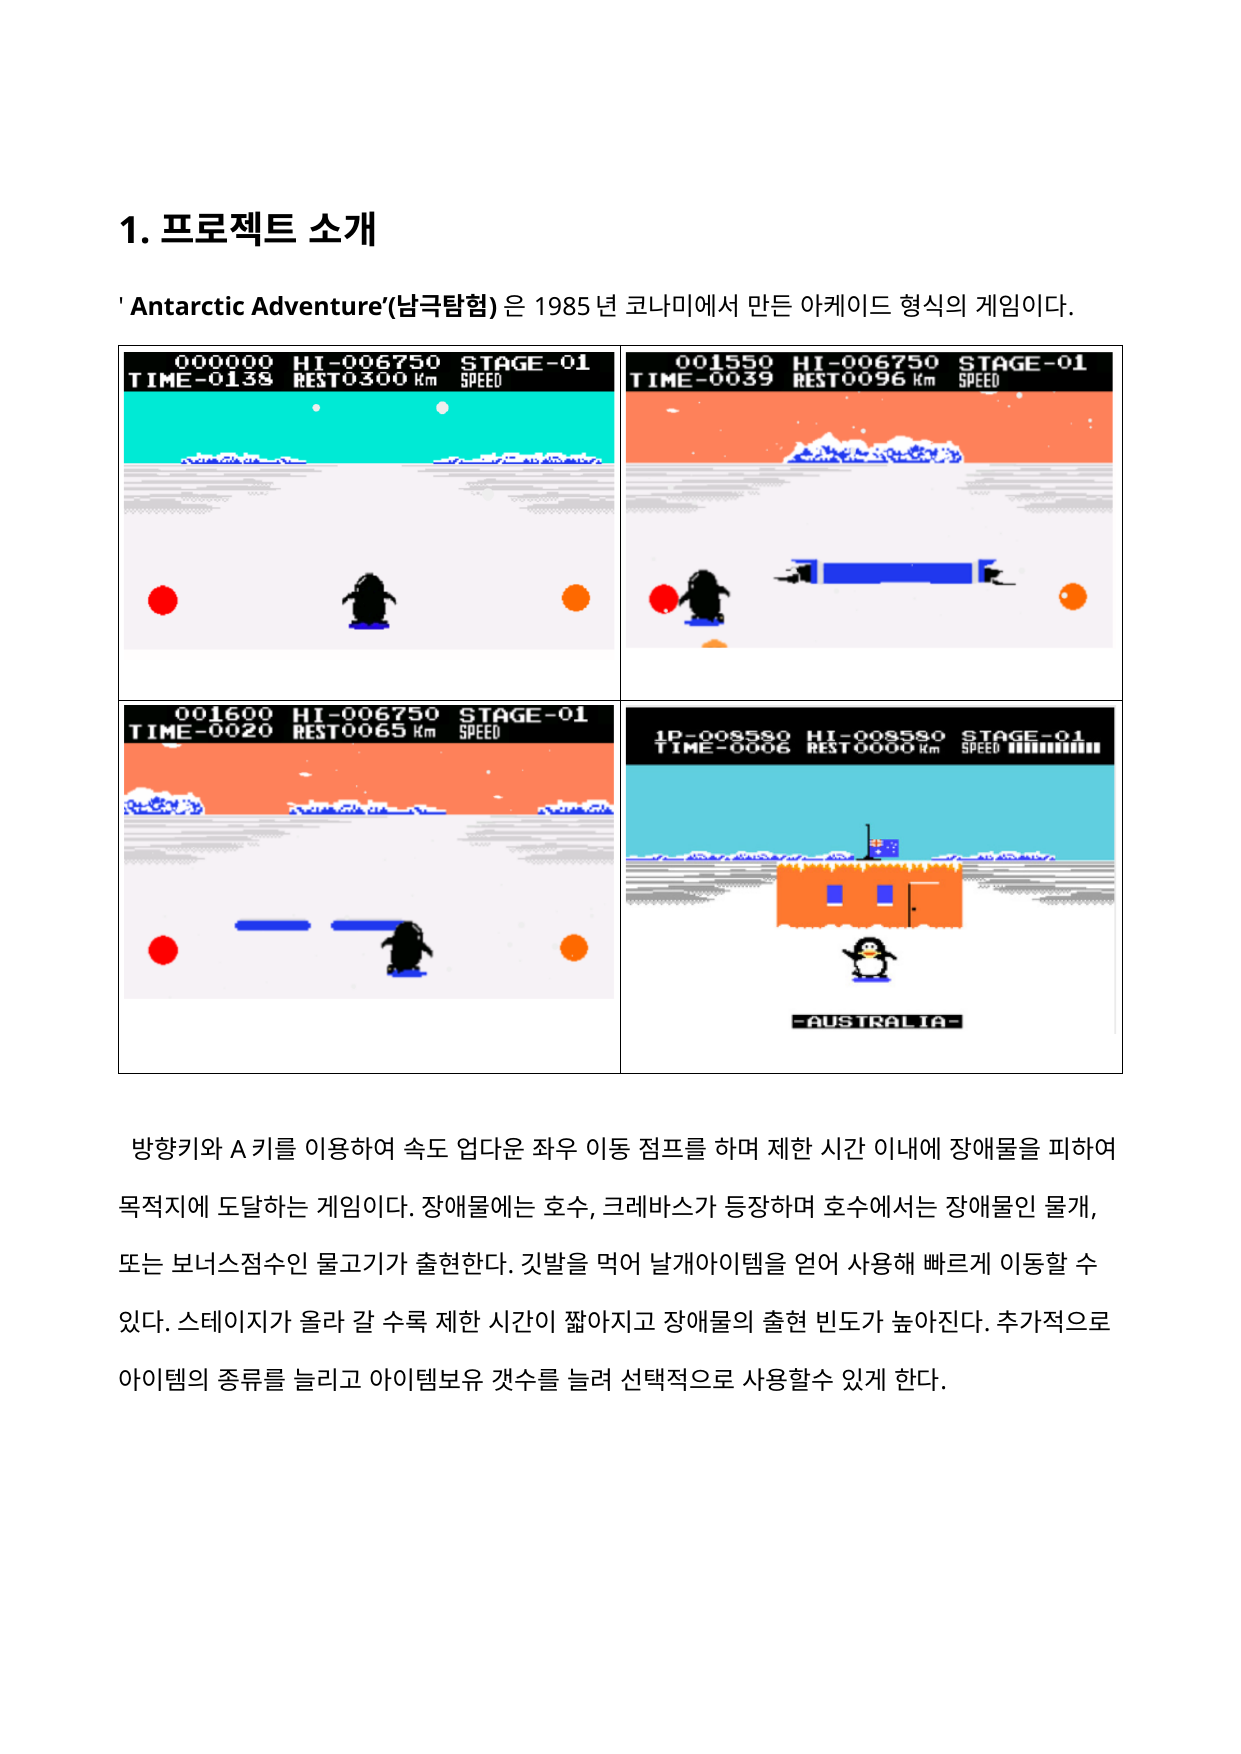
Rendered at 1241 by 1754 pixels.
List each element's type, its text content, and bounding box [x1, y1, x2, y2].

text ' Antarctic Adventure’(남극탐험) 은 1985년 코나미에서 만든 아케이드 형식의 게임이다. [118, 287, 1122, 323]
table_cell [621, 701, 1122, 1073]
table_cell [119, 701, 620, 1073]
text 1. 프로젝트 소개 [118, 200, 1122, 254]
text 방향키와 A키를 이용하여 속도 업다운 좌우 이동 점프를 하며 제한 시간 이내에 장애물을 피하여 목적지에 도달하는 게임이다. 장애물에는 호수, 크레바스가 등장하며 호수에서는 장애물인 물개, 또는 보너스점수인 물고기가 출현한다. 깃발을 먹어 날개아이템을 얻어 사용해 빠르게 이동할 수 있다. 스테이지가 올라 갈 수록 제한 시간이 짧아지고 장애물의 출현 빈도가 높아진다. 추가적으로 아이템의 종류를 늘리고 아이템보유 갯수를 늘려 선택적으로 사용할수 있게 한다. [118, 1074, 1122, 1397]
table_header [621, 346, 1122, 699]
table_header [119, 346, 620, 699]
